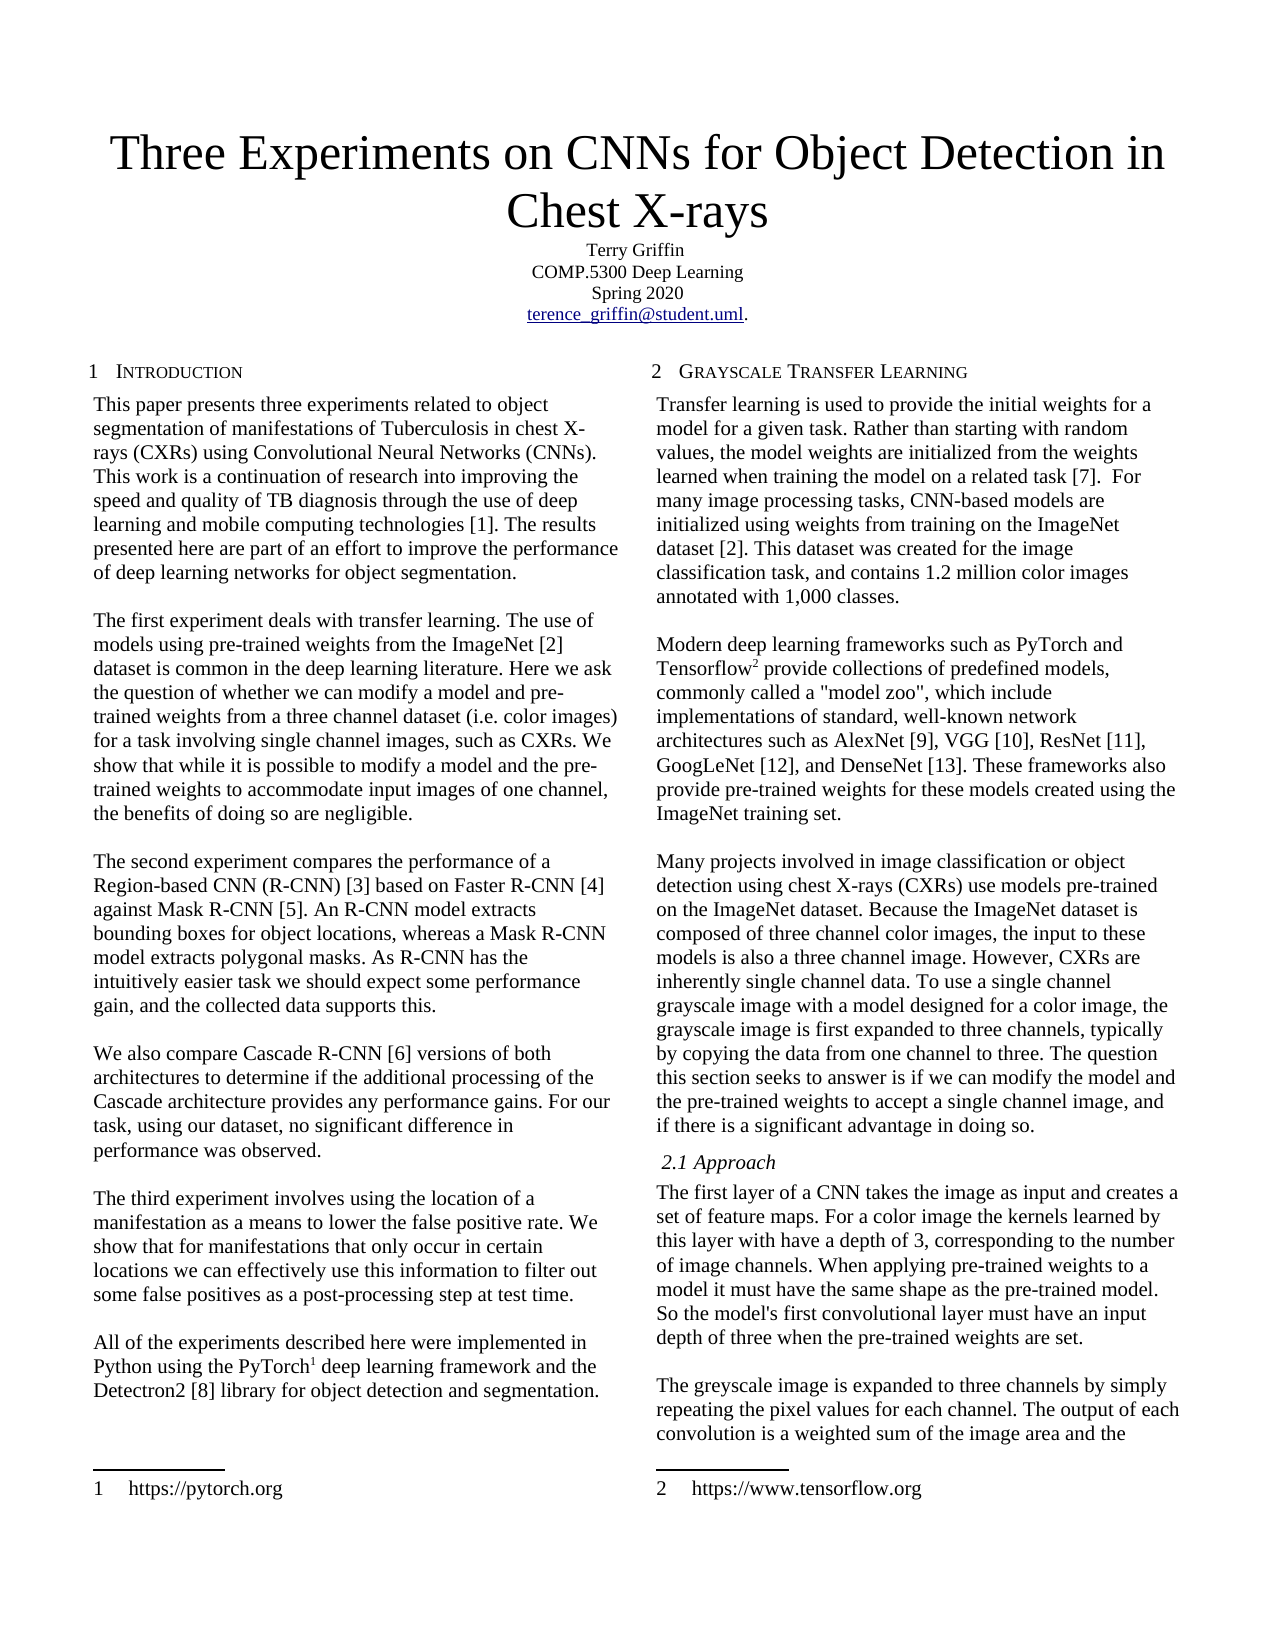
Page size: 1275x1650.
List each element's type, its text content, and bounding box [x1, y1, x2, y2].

subtitle Approach [656, 1150, 1182, 1174]
text Spring 2020 [605, 291, 640, 301]
text The first layer of a CNN takes the image as input and creates a set of feature maps. For a color image the kernels learned by this layer with have a depth of 3, corresponding to the number of image channels. When applying pre-trained weights to a model it must have the same shape as the pre-trained model. So the model's first convolutional layer must have an input depth of three when the pre-trained weights are set. [656, 1180, 1182, 1349]
title Three Experiments on CNNs for Object Detection in Chest X-rays [93, 123, 1182, 238]
text Transfer learning is used to provide the initial weights for a model for a given task. Rather than starting with random values, the model weights are initialized from the weights learned when training the model on a related task [7]. For many image processing tasks, CNN-based models are initialized using weights from training on the ImageNet dataset [2]. This dataset was created for the image classification task, and contains 1.2 million color images annotated with 1,000 classes. [656, 392, 1182, 608]
text https://www.tensorflow.org [656, 1476, 1182, 1500]
text We also compare Cascade R-CNN [6] versions of both architectures to determine if the additional processing of the Cascade architecture provides any performance gains. For our task, using our dataset, no significant difference in performance was observed. [93, 1041, 619, 1162]
text Spring 2020 [93, 291, 603, 301]
text The greyscale image is expanded to three channels by simply repeating the pixel values for each channel. The output of each convolution is a weighted sum of the image area and the [656, 1373, 1182, 1445]
text terence_griffin@student.uml. [93, 312, 598, 322]
text Spring 2020 [635, 291, 1182, 301]
text Terry Griffin [93, 248, 1182, 259]
text https://pytorch.org [93, 1476, 619, 1500]
text The third experiment involves using the location of a manifestation as a means to lower the false positive rate. We show that for manifestations that only occur in certain locations we can effectively use this information to filter out some false positives as a post-processing step at test time. [93, 1186, 619, 1306]
text COMP.5300 Deep Learning [665, 269, 742, 280]
text COMP.5300 Deep Learning [737, 269, 1182, 280]
text terence_griffin@student.uml. [593, 312, 1182, 322]
text Many projects involved in image classification or object detection using chest X-rays (CXRs) use models pre-trained on the ImageNet dataset. Because the ImageNet dataset is composed of three channel color images, the input to these models is also a three channel image. However, CXRs are inherently single channel data. To use a single channel grayscale image with a model designed for a color image, the grayscale image is first expanded to three channels, typically by copying the data from one channel to three. The question this section seeks to answer is if we can modify the model and the pre-trained weights to accept a single channel image, and if there is a significant advantage in doing so. [656, 849, 1182, 1137]
text The first experiment deals with transfer learning. The use of models using pre-trained weights from the ImageNet [2] dataset is common in the deep learning literature. Here we ask the question of whether we can modify a model and pre-trained weights from a three channel dataset (i.e. color images) for a task involving single channel images, such as CXRs. We show that while it is possible to modify a model and the pre-trained weights to accommodate input images of one channel, the benefits of doing so are negligible. [93, 608, 619, 825]
text The second experiment compares the performance of a Region-based CNN (R-CNN) [3] based on Faster R-CNN [4] against Mask R-CNN [5]. An R-CNN model extracts bounding boxes for object locations, whereas a Mask R-CNN model extracts polygonal masks. As R-CNN has the intuitively easier task we should expect some performance gain, and the collected data supports this. [93, 849, 619, 1017]
subtitle Grayscale Transfer Learning [656, 359, 1182, 383]
text COMP.5300 Deep Learning [93, 269, 663, 280]
subtitle Introduction [93, 359, 619, 383]
text Modern deep learning frameworks such as PyTorch and Tensorflow provide collections of predefined models, commonly called a "model zoo", which include implementations of standard, well-known network architectures such as AlexNet [9], VGG [10], ResNet [11], GoogLeNet [12], and DenseNet [13]. These frameworks also provide pre-trained weights for these models created using the ImageNet training set. [656, 632, 1182, 825]
text This paper presents three experiments related to object segmentation of manifestations of Tuberculosis in chest X-rays (CXRs) using Convolutional Neural Networks (CNNs). This work is a continuation of research into improving the speed and quality of TB diagnosis through the use of deep learning and mobile computing technologies [1]. The results presented here are part of an effort to improve the performance of deep learning networks for object segmentation. [93, 392, 619, 584]
text All of the experiments described here were implemented in Python using the PyTorch deep learning framework and the Detectron2 [8] library for object detection and segmentation. [93, 1330, 619, 1402]
